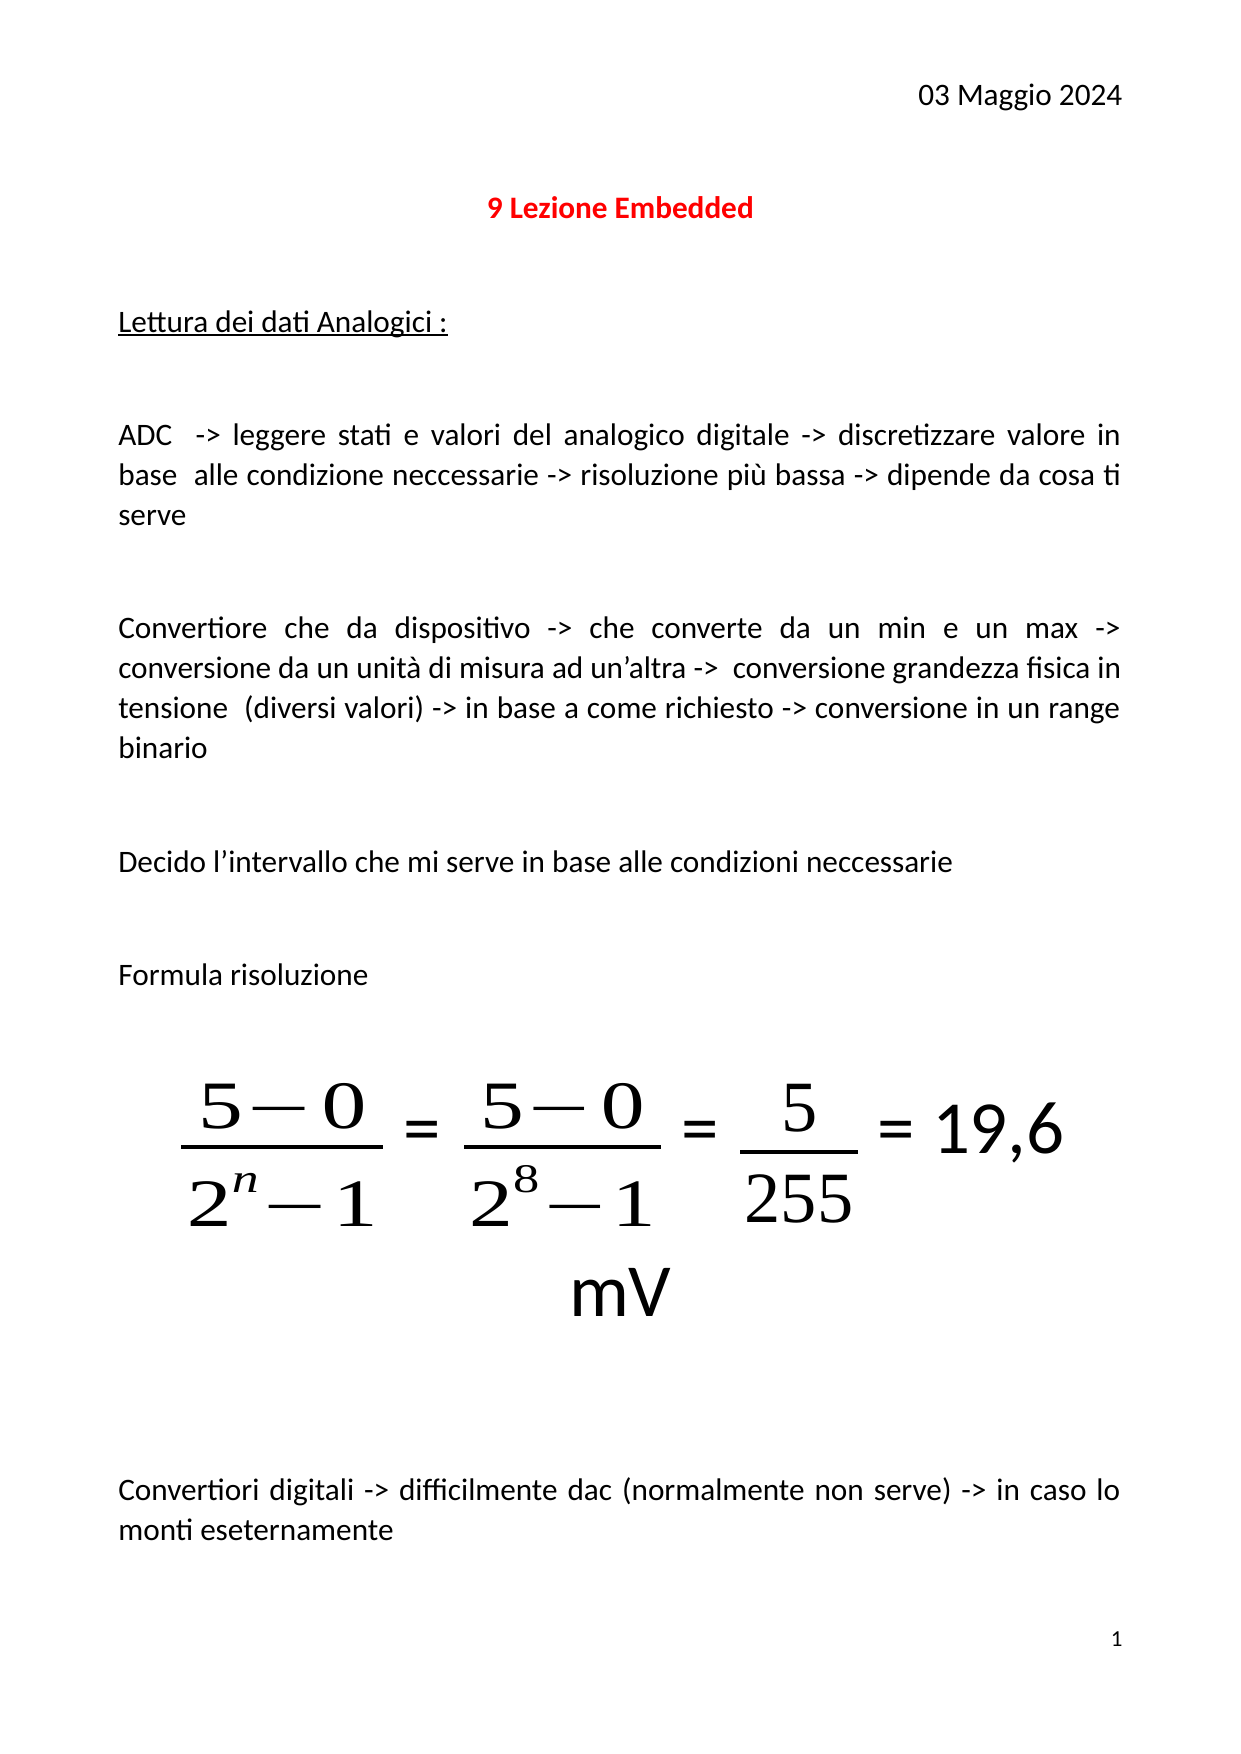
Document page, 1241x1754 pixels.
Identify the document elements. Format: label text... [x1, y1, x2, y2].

text 03 Maggio 2024 [118, 75, 1122, 113]
text = = = 19,6 mV [118, 1068, 1122, 1336]
text Convertiore che da dispositivo -> che converte da un min e un max -> conversione da un unità di misura ad un’altra -> conversione grandezza fisica in tensione (diversi valori) -> in base a come richiesto -> conversione in un range binario [118, 608, 1122, 766]
text Formula risoluzione [118, 955, 1122, 993]
text Decido l’intervallo che mi serve in base alle condizioni neccessarie [118, 842, 1122, 880]
text 9 Lezione Embedded [118, 188, 1122, 226]
text ADC -> leggere stati e valori del analogico digitale -> discretizzare valore in base alle condizione neccessarie -> risoluzione più bassa -> dipende da cosa ti serve [118, 415, 1122, 533]
text Convertiori digitali -> difficilmente dac (normalmente non serve) -> in caso lo monti eseternamente [118, 1470, 1122, 1548]
text Lettura dei dati Analogici : [118, 302, 1122, 340]
